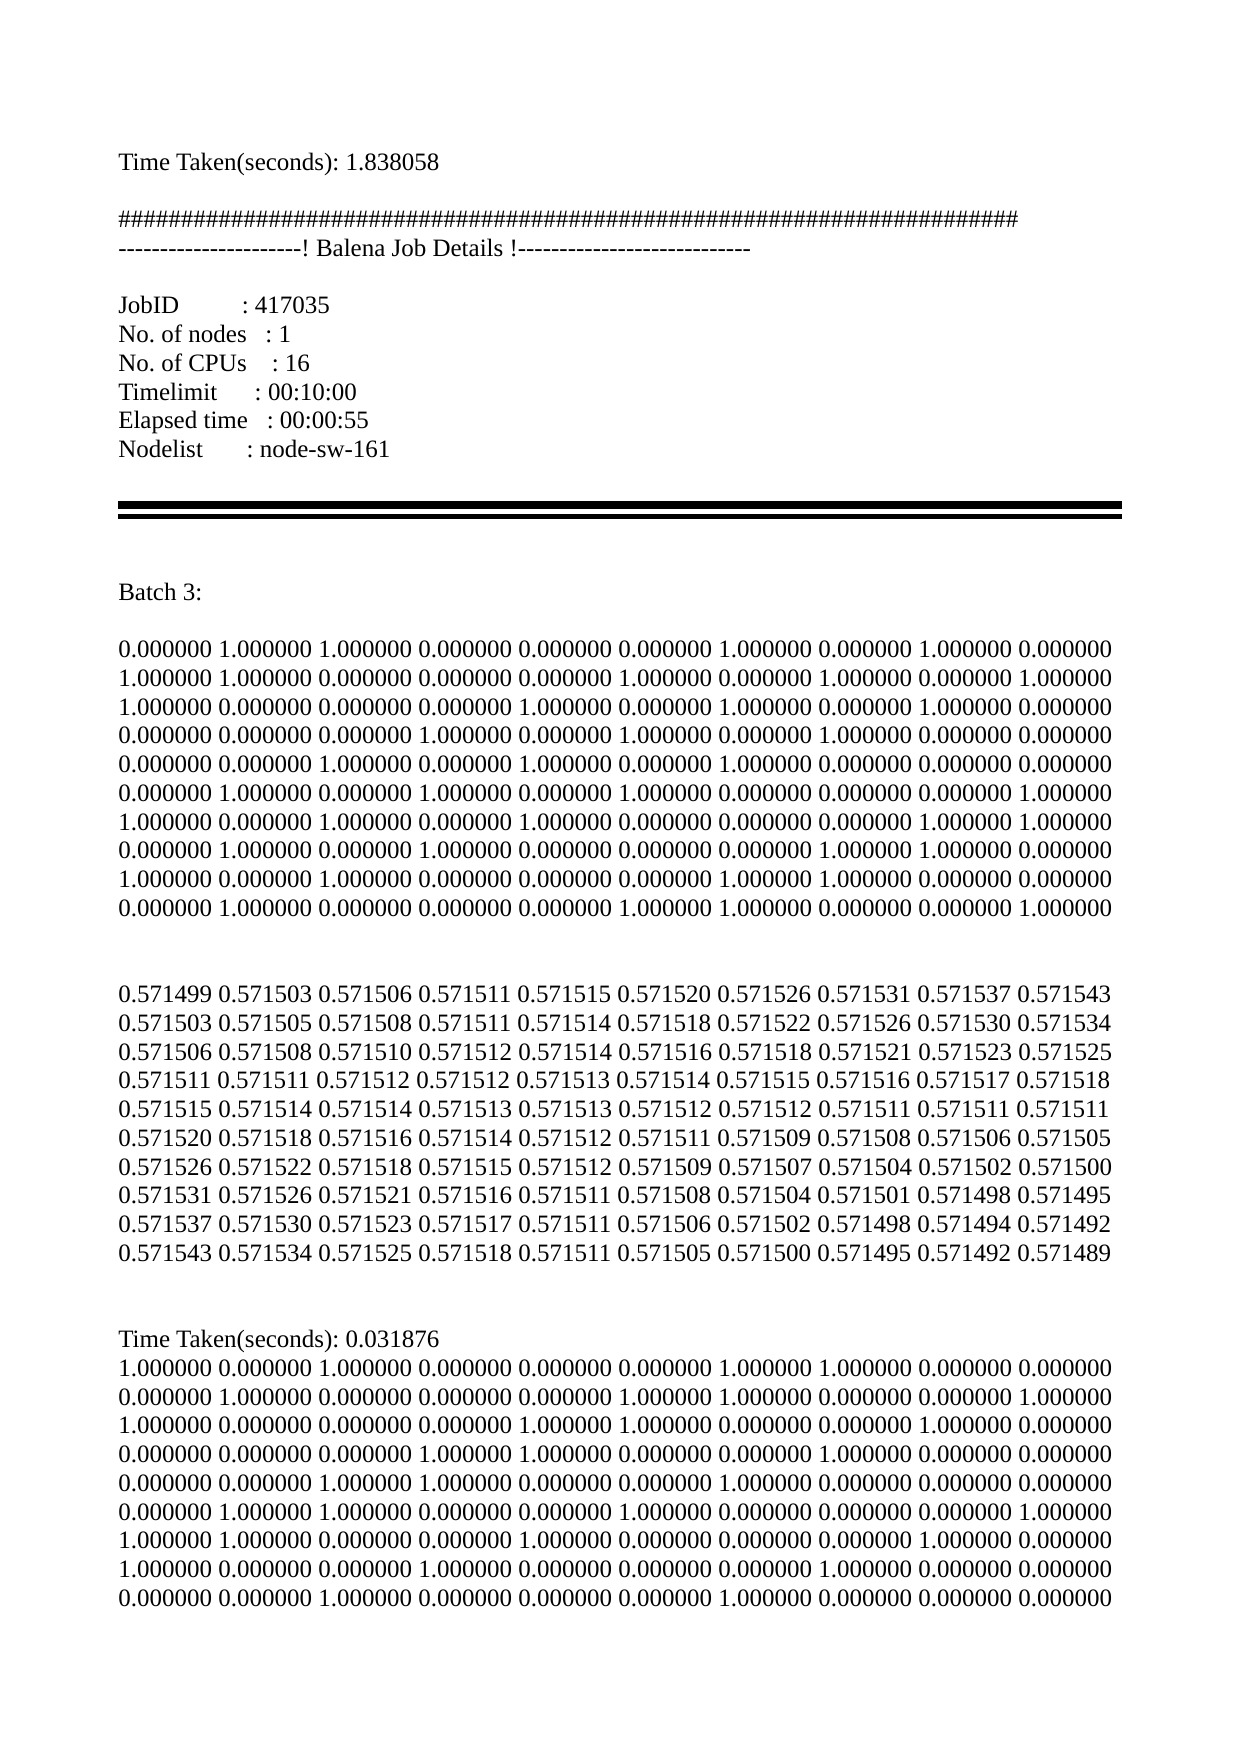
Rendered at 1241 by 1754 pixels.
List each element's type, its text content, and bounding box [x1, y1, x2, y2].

text 0.571531 0.571526 0.571521 0.571516 0.571511 0.571508 0.571504 0.571501 0.571498 0.571495 [118, 1181, 1122, 1209]
text 1.000000 0.000000 1.000000 0.000000 1.000000 0.000000 0.000000 0.000000 1.000000 1.000000 [118, 807, 1122, 836]
text 1.000000 1.000000 0.000000 0.000000 1.000000 0.000000 0.000000 0.000000 1.000000 0.000000 [118, 1526, 1122, 1554]
text 0.571503 0.571505 0.571508 0.571511 0.571514 0.571518 0.571522 0.571526 0.571530 0.571534 [118, 1008, 1122, 1037]
text 0.000000 0.000000 1.000000 0.000000 1.000000 0.000000 1.000000 0.000000 0.000000 0.000000 [118, 749, 1122, 778]
text 0.000000 1.000000 1.000000 0.000000 0.000000 1.000000 0.000000 0.000000 0.000000 1.000000 [118, 1497, 1122, 1526]
text ######################################################################## [118, 204, 1122, 233]
text 0.571515 0.571514 0.571514 0.571513 0.571513 0.571512 0.571512 0.571511 0.571511 0.571511 [118, 1094, 1122, 1123]
text 1.000000 0.000000 1.000000 0.000000 0.000000 0.000000 1.000000 1.000000 0.000000 0.000000 [118, 1353, 1122, 1382]
text 0.000000 1.000000 1.000000 0.000000 0.000000 0.000000 1.000000 0.000000 1.000000 0.000000 [118, 634, 1122, 663]
text 1.000000 0.000000 0.000000 1.000000 0.000000 0.000000 0.000000 1.000000 0.000000 0.000000 [118, 1554, 1122, 1583]
text 0.000000 1.000000 0.000000 0.000000 0.000000 1.000000 1.000000 0.000000 0.000000 1.000000 [118, 893, 1122, 922]
text 0.000000 0.000000 0.000000 1.000000 0.000000 1.000000 0.000000 1.000000 0.000000 0.000000 [118, 721, 1122, 749]
text ----------------------! Balena Job Details !---------------------------- [118, 233, 1122, 262]
text JobID : 417035 [118, 291, 1122, 319]
text 0.000000 1.000000 0.000000 1.000000 0.000000 1.000000 0.000000 0.000000 0.000000 1.000000 [118, 778, 1122, 807]
text 0.000000 0.000000 1.000000 1.000000 0.000000 0.000000 1.000000 0.000000 0.000000 0.000000 [118, 1468, 1122, 1497]
text 0.000000 1.000000 0.000000 1.000000 0.000000 0.000000 0.000000 1.000000 1.000000 0.000000 [118, 836, 1122, 864]
text 0.571506 0.571508 0.571510 0.571512 0.571514 0.571516 0.571518 0.571521 0.571523 0.571525 [118, 1037, 1122, 1066]
text Batch 3: [118, 577, 1122, 606]
text 0.571520 0.571518 0.571516 0.571514 0.571512 0.571511 0.571509 0.571508 0.571506 0.571505 [118, 1123, 1122, 1152]
text Elapsed time : 00:00:55 [118, 406, 1122, 434]
text 0.000000 1.000000 0.000000 0.000000 0.000000 1.000000 1.000000 0.000000 0.000000 1.000000 [118, 1382, 1122, 1411]
text 0.000000 0.000000 1.000000 0.000000 0.000000 0.000000 1.000000 0.000000 0.000000 0.000000 [118, 1583, 1122, 1612]
text 0.571511 0.571511 0.571512 0.571512 0.571513 0.571514 0.571515 0.571516 0.571517 0.571518 [118, 1066, 1122, 1094]
text 1.000000 1.000000 0.000000 0.000000 0.000000 1.000000 0.000000 1.000000 0.000000 1.000000 [118, 663, 1122, 692]
text 0.000000 0.000000 0.000000 1.000000 1.000000 0.000000 0.000000 1.000000 0.000000 0.000000 [118, 1439, 1122, 1468]
text Time Taken(seconds): 1.838058 [118, 147, 1122, 176]
text No. of CPUs : 16 [118, 348, 1122, 377]
text Nodelist : node-sw-161 [118, 434, 1122, 463]
text 0.571537 0.571530 0.571523 0.571517 0.571511 0.571506 0.571502 0.571498 0.571494 0.571492 [118, 1209, 1122, 1238]
text 1.000000 0.000000 0.000000 0.000000 1.000000 0.000000 1.000000 0.000000 1.000000 0.000000 [118, 692, 1122, 721]
text Time Taken(seconds): 0.031876 [118, 1324, 1122, 1353]
text No. of nodes : 1 [118, 319, 1122, 348]
text 0.571499 0.571503 0.571506 0.571511 0.571515 0.571520 0.571526 0.571531 0.571537 0.571543 [118, 979, 1122, 1008]
text 0.571526 0.571522 0.571518 0.571515 0.571512 0.571509 0.571507 0.571504 0.571502 0.571500 [118, 1152, 1122, 1181]
text 1.000000 0.000000 1.000000 0.000000 0.000000 0.000000 1.000000 1.000000 0.000000 0.000000 [118, 864, 1122, 893]
text Timelimit : 00:10:00 [118, 377, 1122, 406]
text 0.571543 0.571534 0.571525 0.571518 0.571511 0.571505 0.571500 0.571495 0.571492 0.571489 [118, 1238, 1122, 1267]
text 1.000000 0.000000 0.000000 0.000000 1.000000 1.000000 0.000000 0.000000 1.000000 0.000000 [118, 1411, 1122, 1439]
